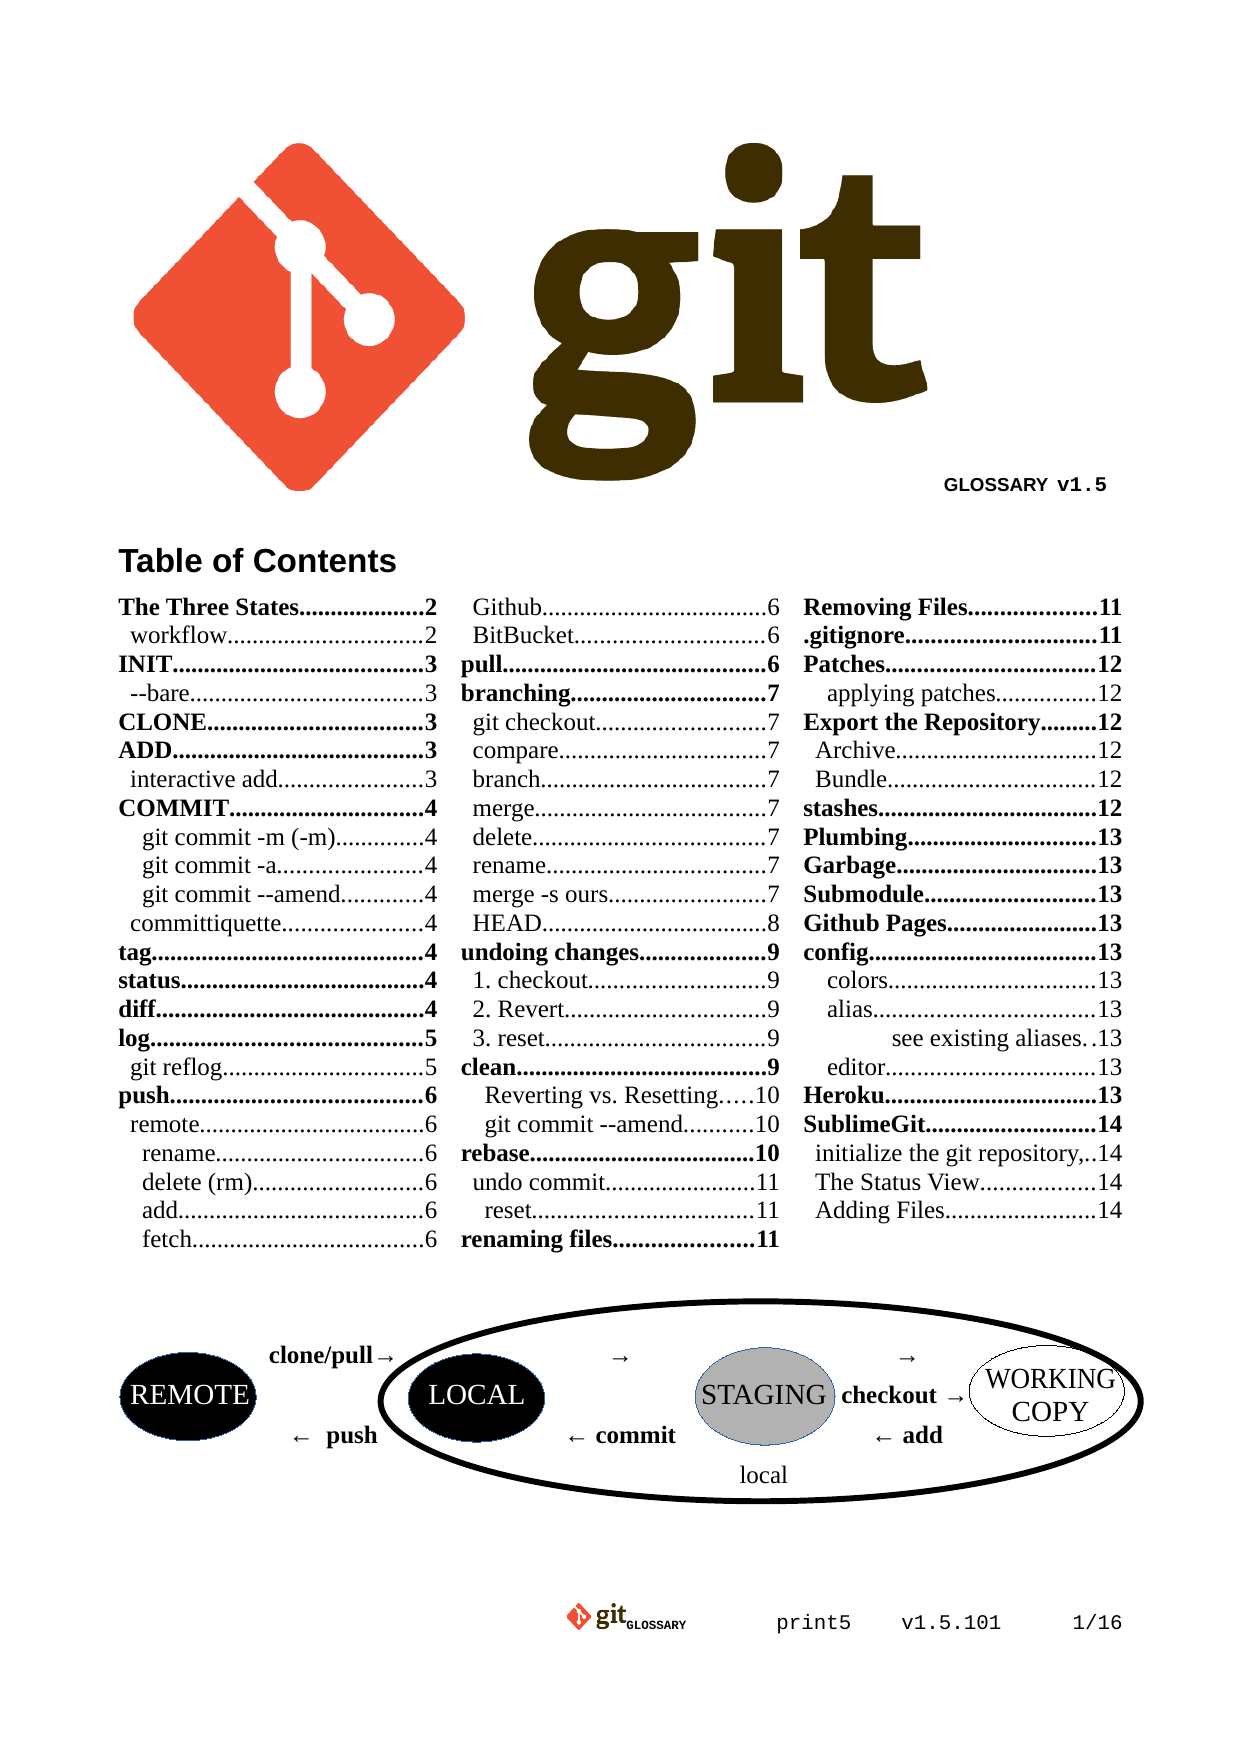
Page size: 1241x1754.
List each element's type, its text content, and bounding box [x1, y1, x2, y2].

text branching 7 [461, 678, 779, 707]
title GLOSSARY v1.5 [118, 143, 1122, 503]
text applying patches 12 [827, 678, 1122, 707]
text The Three States 2 [118, 592, 437, 621]
table_cell [548, 1374, 692, 1414]
text config 13 [803, 937, 1122, 966]
text delete 7 [472, 822, 779, 851]
text git commit --amend 10 [484, 1109, 779, 1138]
text reset 11 [484, 1196, 779, 1224]
text stashes 12 [803, 793, 1122, 822]
picture [133, 143, 928, 491]
text 2. Revert 9 [472, 994, 779, 1023]
text rename 6 [142, 1138, 437, 1167]
text BitBucket 6 [472, 621, 779, 649]
table_cell [261, 1455, 405, 1495]
text git commit -a 4 [142, 851, 437, 879]
text git commit --amend 4 [142, 879, 437, 908]
text delete (rm) 6 [142, 1167, 437, 1196]
text 3. reset 9 [472, 1023, 779, 1052]
text HEAD 8 [472, 908, 779, 937]
text INIT 3 [118, 649, 437, 678]
table_header → [835, 1334, 979, 1374]
text merge 7 [472, 793, 779, 822]
text remote 6 [130, 1109, 437, 1138]
table_cell [384, 1374, 405, 1414]
table_cell ← add [835, 1414, 979, 1454]
text COMMIT 4 [118, 793, 437, 822]
text SublimeGit 14 [803, 1109, 1122, 1138]
table_cell ← push [261, 1414, 405, 1454]
table_cell [118, 1455, 261, 1495]
text Plumbing 13 [803, 822, 1122, 851]
table_header LOCAL [405, 1334, 548, 1454]
text add 6 [142, 1196, 437, 1224]
table_cell local [451, 1455, 1070, 1495]
text diff 4 [118, 994, 437, 1023]
text status 4 [118, 966, 437, 994]
picture [566, 1603, 627, 1630]
table_header clone/pull→ [261, 1334, 405, 1374]
text ADD 3 [118, 736, 437, 764]
text log 5 [118, 1023, 437, 1052]
table_cell ← commit [548, 1414, 692, 1454]
text git commit -m (-m) 4 [142, 822, 437, 851]
text Adding Files 14 [815, 1196, 1122, 1224]
subtitle Table of Contents [118, 541, 1122, 579]
text The Status View 14 [815, 1167, 1122, 1196]
text 1. checkout 9 [472, 966, 779, 994]
text git reflog 5 [130, 1052, 437, 1081]
text undoing changes 9 [461, 937, 779, 966]
text Reverting vs. Resetting 10 [484, 1081, 779, 1109]
text compare 7 [472, 736, 779, 764]
text fetch 6 [142, 1224, 437, 1253]
text --bare 3 [130, 678, 437, 707]
table_header REMOTE [118, 1334, 261, 1454]
table_header STAGING [692, 1334, 835, 1454]
text branch 7 [472, 764, 779, 793]
text clean 9 [461, 1052, 779, 1081]
text CLONE 3 [118, 707, 437, 736]
text initialize the git repository, 14 [815, 1138, 1122, 1167]
text rename 7 [472, 851, 779, 879]
text undo commit 11 [472, 1167, 779, 1196]
text Submodule 13 [803, 879, 1122, 908]
text Heroku 13 [803, 1081, 1122, 1109]
text git checkout 7 [472, 707, 779, 736]
text Github Pages 13 [803, 908, 1122, 937]
table_header WORKING COPY [979, 1334, 1122, 1454]
text Bundle 12 [815, 764, 1122, 793]
text Patches 12 [803, 649, 1122, 678]
text Archive 12 [815, 736, 1122, 764]
text see existing aliases 13 [892, 1023, 1122, 1052]
text Export the Repository 12 [803, 707, 1122, 736]
text renaming files 11 [461, 1224, 779, 1253]
text committiquette 4 [130, 908, 437, 937]
table_cell [929, 1455, 1122, 1495]
text push 6 [118, 1081, 437, 1109]
text editor 13 [827, 1052, 1122, 1081]
text Github 6 [472, 592, 779, 621]
text alias 13 [827, 994, 1122, 1023]
text colors 13 [827, 966, 1122, 994]
text Garbage 13 [803, 851, 1122, 879]
text pull 6 [461, 649, 779, 678]
table_header → [548, 1334, 692, 1374]
text workflow 2 [130, 621, 437, 649]
table_cell [405, 1455, 593, 1495]
text merge -s ours 7 [472, 879, 779, 908]
text .gitignore 11 [803, 621, 1122, 649]
text tag 4 [118, 937, 437, 966]
table_cell [261, 1374, 389, 1414]
text rebase 10 [461, 1138, 779, 1167]
table_cell checkout → [835, 1374, 979, 1414]
text interactive add 3 [130, 764, 437, 793]
text Removing Files 11 [803, 592, 1122, 621]
